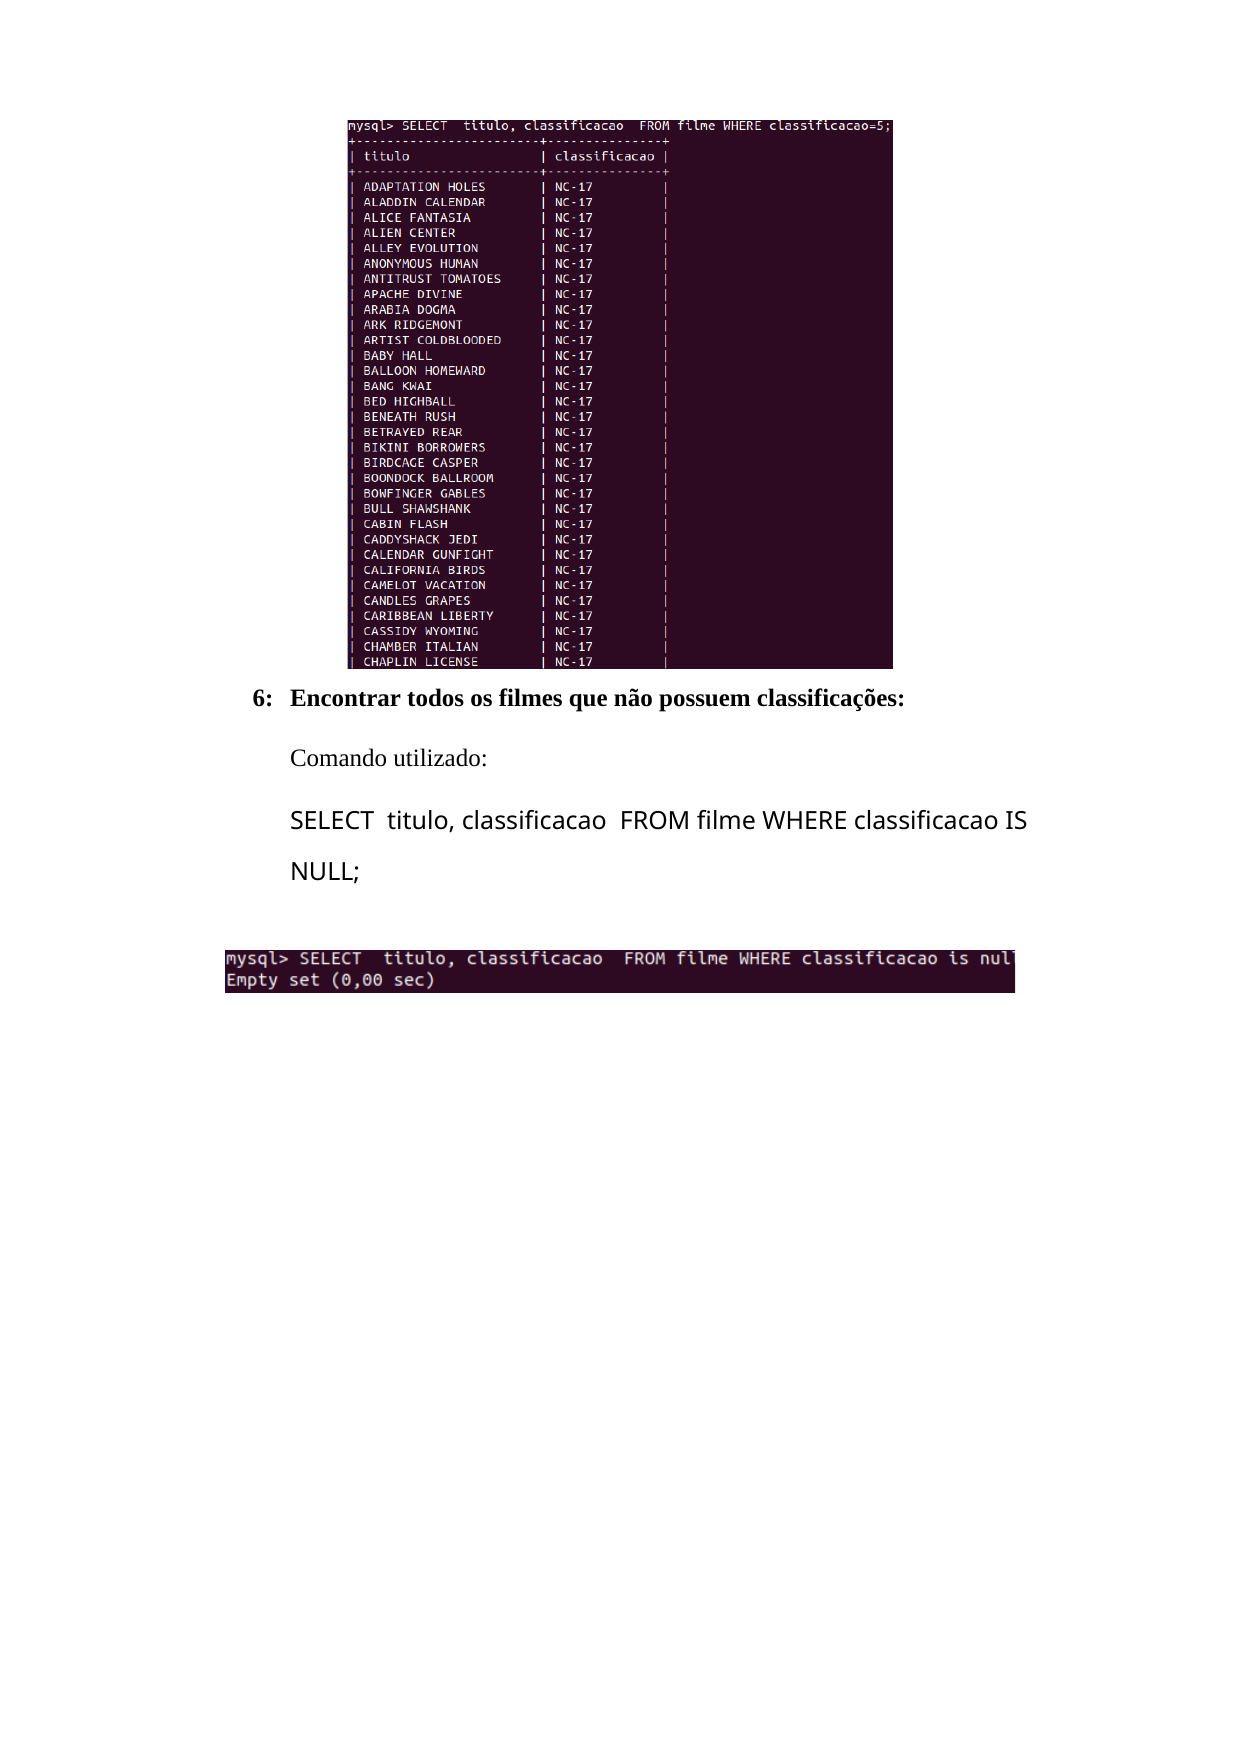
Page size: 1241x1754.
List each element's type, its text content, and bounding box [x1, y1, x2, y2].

picture [225, 950, 1016, 993]
picture [347, 120, 893, 669]
list Comando utilizado: [252, 743, 1063, 772]
list SELECT titulo, classificacao FROM filme WHERE classificacao IS NULL; [252, 803, 1063, 888]
list Encontrar todos os filmes que não possuem classificações: [252, 148, 1063, 712]
